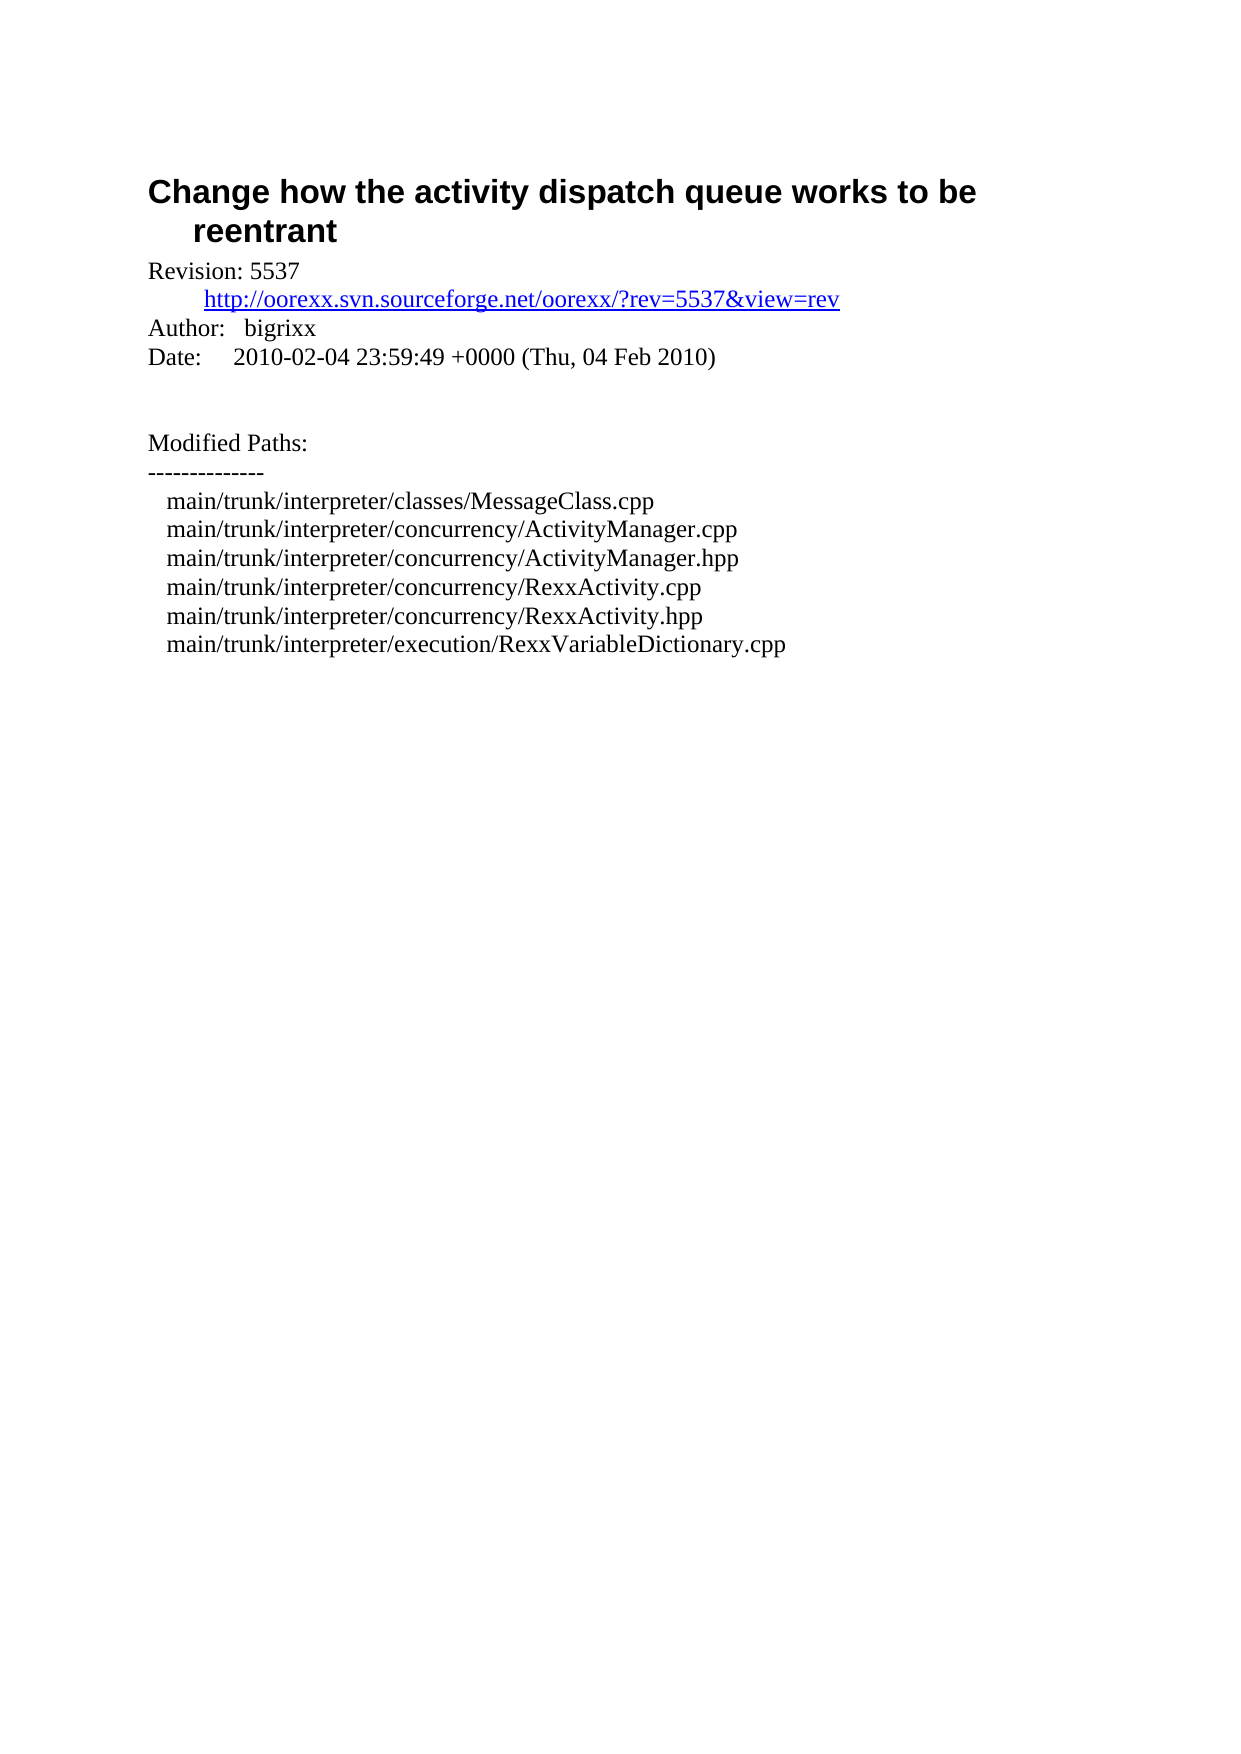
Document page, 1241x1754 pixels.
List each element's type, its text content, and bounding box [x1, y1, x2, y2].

subtitle Change how the activity dispatch queue works to be reentrant [148, 173, 1093, 249]
text Revision: 5537 http://oorexx.svn.sourceforge.net/oorexx/?rev=5537&view=rev Author: bigrixx Date: 2010-02-04 23:59:49 +0000 (Thu, 04 Feb 2010) [148, 256, 1093, 371]
text Modified Paths: -------------- main/trunk/interpreter/classes/MessageClass.cpp main/trunk/interpreter/concurrency/ActivityManager.cpp main/trunk/interpreter/concurrency/ActivityManager.hpp main/trunk/interpreter/concurrency/RexxActivity.cpp main/trunk/interpreter/concurrency/RexxActivity.hpp main/trunk/interpreter/execution/RexxVariableDictionary.cpp [148, 428, 1093, 658]
